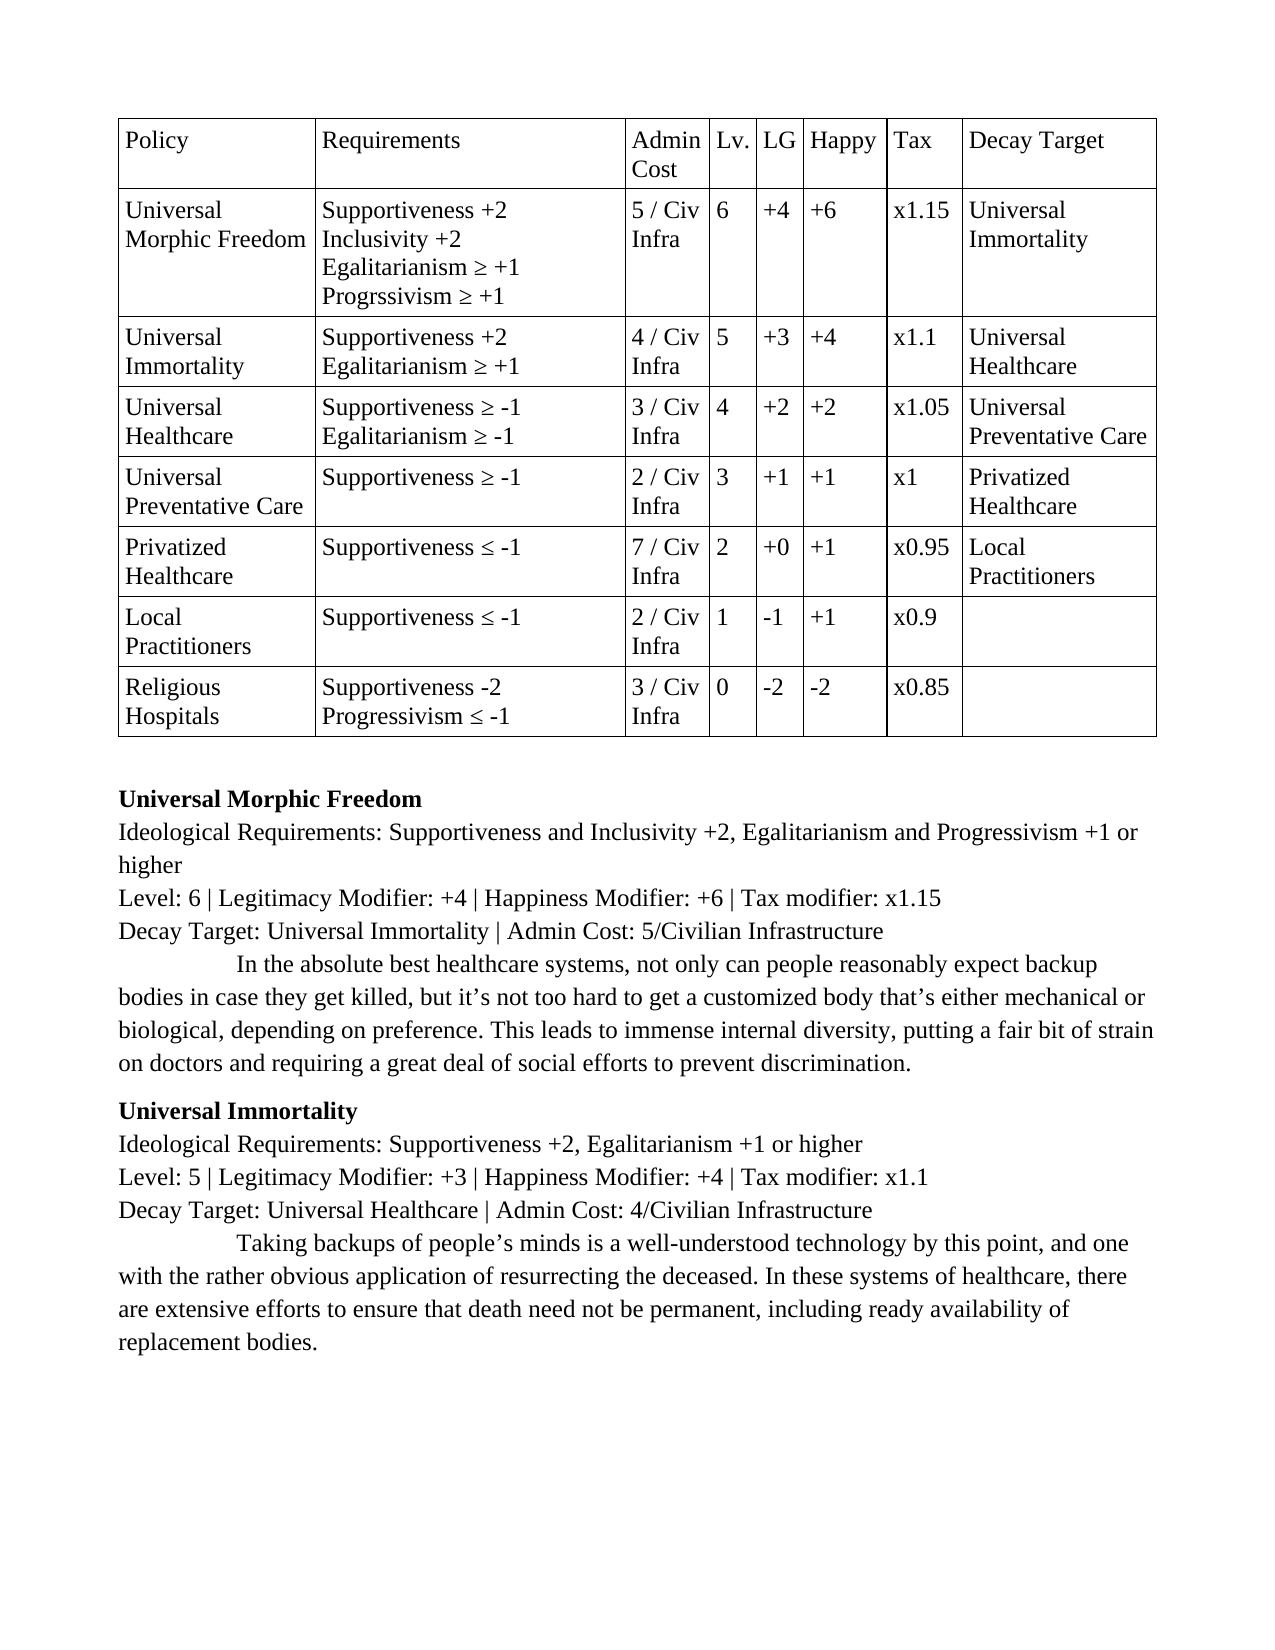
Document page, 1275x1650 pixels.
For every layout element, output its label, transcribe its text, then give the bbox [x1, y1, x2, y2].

table_cell Supportiveness +2 Inclusivity +2 Egalitarianism ≥ +1 Progrssivism ≥ +1 [316, 189, 625, 316]
table_cell +1 [804, 597, 886, 666]
table_cell 2 / Civ Infra [626, 457, 709, 526]
table_cell +2 [757, 387, 803, 456]
table_cell +1 [804, 457, 886, 526]
table_header Admin Cost [626, 119, 709, 188]
table_cell -2 [804, 667, 886, 736]
table_cell Universal Immortality [963, 189, 1156, 316]
table_header Lv. [710, 119, 756, 188]
table_cell [963, 667, 1156, 736]
table_cell +0 [757, 527, 803, 596]
table_cell 6 [710, 189, 756, 316]
table_header Happy [804, 119, 886, 188]
table_cell 4 [710, 387, 756, 456]
table_cell x1.05 [888, 387, 962, 456]
table_cell Supportiveness ≤ -1 [316, 527, 625, 596]
table_cell +6 [804, 189, 886, 316]
table_cell Privatized Healthcare [963, 457, 1156, 526]
table_cell Supportiveness +2 Egalitarianism ≥ +1 [316, 317, 625, 386]
table_cell x0.9 [888, 597, 962, 666]
table_header Decay Target [963, 119, 1156, 188]
table_cell +1 [757, 457, 803, 526]
table_cell Universal Preventative Care [119, 457, 315, 526]
table_header Requirements [316, 119, 625, 188]
table_cell 5 / Civ Infra [626, 189, 709, 316]
table_cell +3 [757, 317, 803, 386]
table_cell x0.85 [888, 667, 962, 736]
table_header LG [757, 119, 803, 188]
table_cell Universal Morphic Freedom [119, 189, 315, 316]
table_cell 2 / Civ Infra [626, 597, 709, 666]
table_cell Privatized Healthcare [119, 527, 315, 596]
table_cell 2 [710, 527, 756, 596]
table_cell x1.15 [888, 189, 962, 316]
table_cell 3 [710, 457, 756, 526]
table_cell Local Practitioners [119, 597, 315, 666]
table_cell -2 [757, 667, 803, 736]
text Universal Immortality Ideological Requirements: Supportiveness +2, Egalitarianism +1 or higher Level: 5 | Legitimacy Modifier: +3 | Happiness Modifier: +4 | Tax modifier: x1.1 Decay Target: Universal Healthcare | Admin Cost: 4/Civilian Infrastructure Taking backups of people’s minds is a well-understood technology by this point, and one with the rather obvious application of resurrecting the deceased. In these systems of healthcare, there are extensive efforts to ensure that death need not be permanent, including ready availability of replacement bodies. [118, 1096, 1157, 1356]
table_cell 3 / Civ Infra [626, 387, 709, 456]
table_cell x0.95 [888, 527, 962, 596]
table_cell +2 [804, 387, 886, 456]
table_cell 5 [710, 317, 756, 386]
table_cell 7 / Civ Infra [626, 527, 709, 596]
table_cell -1 [757, 597, 803, 666]
table_cell +4 [757, 189, 803, 316]
table_cell Supportiveness -2 Progressivism ≤ -1 [316, 667, 625, 736]
table_cell Local Practitioners [963, 527, 1156, 596]
table_cell +1 [804, 527, 886, 596]
table_cell x1 [888, 457, 962, 526]
table_header Tax [888, 119, 962, 188]
table_cell Universal Healthcare [963, 317, 1156, 386]
table_cell Religious Hospitals [119, 667, 315, 736]
text Universal Morphic Freedom Ideological Requirements: Supportiveness and Inclusivity +2, Egalitarianism and Progressivism +1 or higher Level: 6 | Legitimacy Modifier: +4 | Happiness Modifier: +6 | Tax modifier: x1.15 Decay Target: Universal Immortality | Admin Cost: 5/Civilian Infrastructure In the absolute best healthcare systems, not only can people reasonably expect backup bodies in case they get killed, but it’s not too hard to get a customized body that’s either mechanical or biological, depending on preference. This leads to immense internal diversity, putting a fair bit of strain on doctors and requiring a great deal of social efforts to prevent discrimination. [118, 784, 1157, 1077]
table_cell 3 / Civ Infra [626, 667, 709, 736]
table_cell 1 [710, 597, 756, 666]
table_cell 0 [710, 667, 756, 736]
table_header Policy [119, 119, 315, 188]
table_cell 4 / Civ Infra [626, 317, 709, 386]
table_cell Supportiveness ≥ -1 Egalitarianism ≥ -1 [316, 387, 625, 456]
table_cell x1.1 [888, 317, 962, 386]
table_cell Universal Preventative Care [963, 387, 1156, 456]
table_cell +4 [804, 317, 886, 386]
table_cell [963, 597, 1156, 666]
table_cell Supportiveness ≥ -1 [316, 457, 625, 526]
table_cell Universal Healthcare [119, 387, 315, 456]
table_cell Supportiveness ≤ -1 [316, 597, 625, 666]
table_cell Universal Immortality [119, 317, 315, 386]
